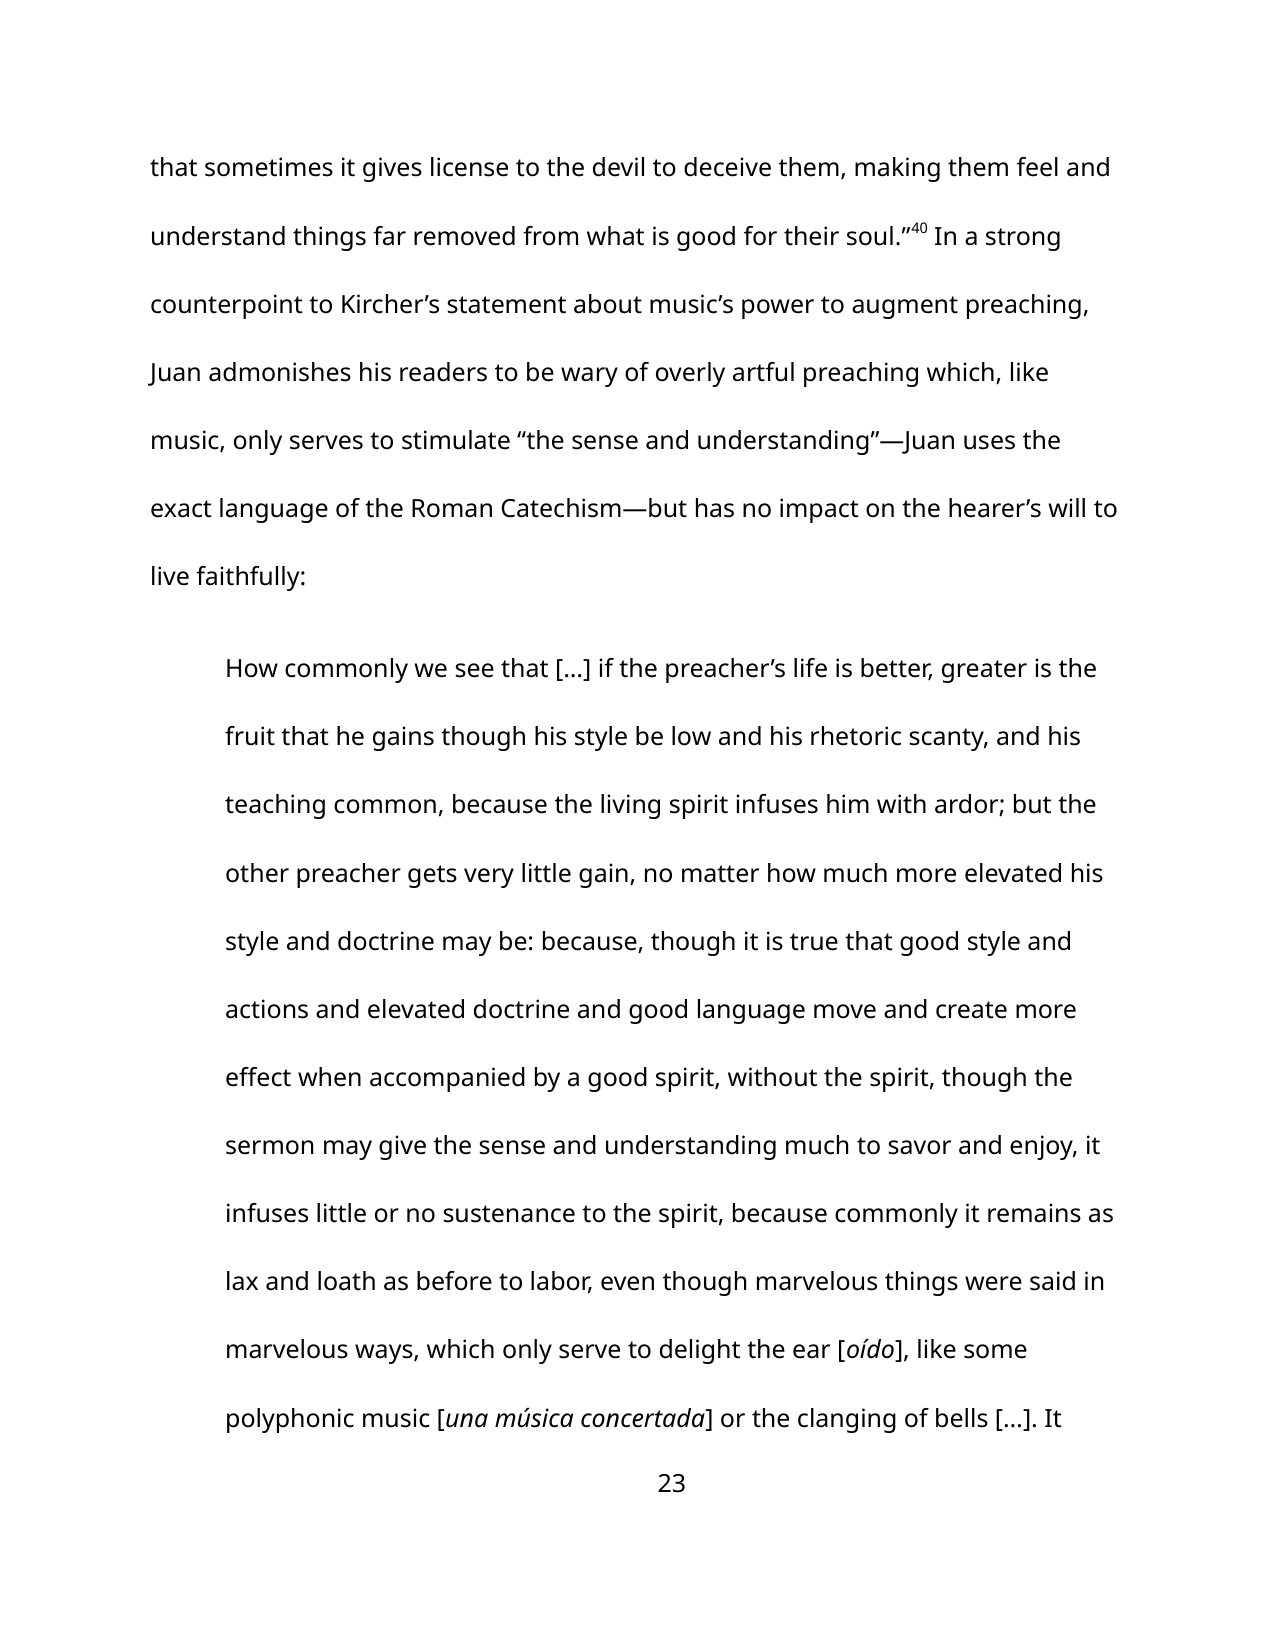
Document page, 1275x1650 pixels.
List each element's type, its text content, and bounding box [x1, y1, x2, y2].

text that sometimes it gives license to the devil to deceive them, making them feel and understand things far removed from what is good for their soul.” In a strong counterpoint to Kircher’s statement about music’s power to augment preaching, Juan admonishes his readers to be wary of overly artful preaching which, like music, only serves to stimulate “the sense and understanding”—Juan uses the exact language of the Roman Catechism—but has no impact on the hearer’s will to live faithfully: [150, 150, 1125, 593]
text How commonly we see that […] if the preacher’s life is better, greater is the fruit that he gains though his style be low and his rhetoric scanty, and his teaching common, because the living spirit infuses him with ardor; but the other preacher gets very little gain, no matter how much more elevated his style and doctrine may be: because, though it is true that good style and actions and elevated doctrine and good language move and create more effect when accompanied by a good spirit, without the spirit, though the sermon may give the sense and understanding much to savor and enjoy, it infuses little or no sustenance to the spirit, because commonly it remains as lax and loath as before to labor, even though marvelous things were said in marvelous ways, which only serve to delight the ear [oído], like some polyphonic music [una música concertada] or the clanging of bells […]. It [225, 651, 1125, 1434]
